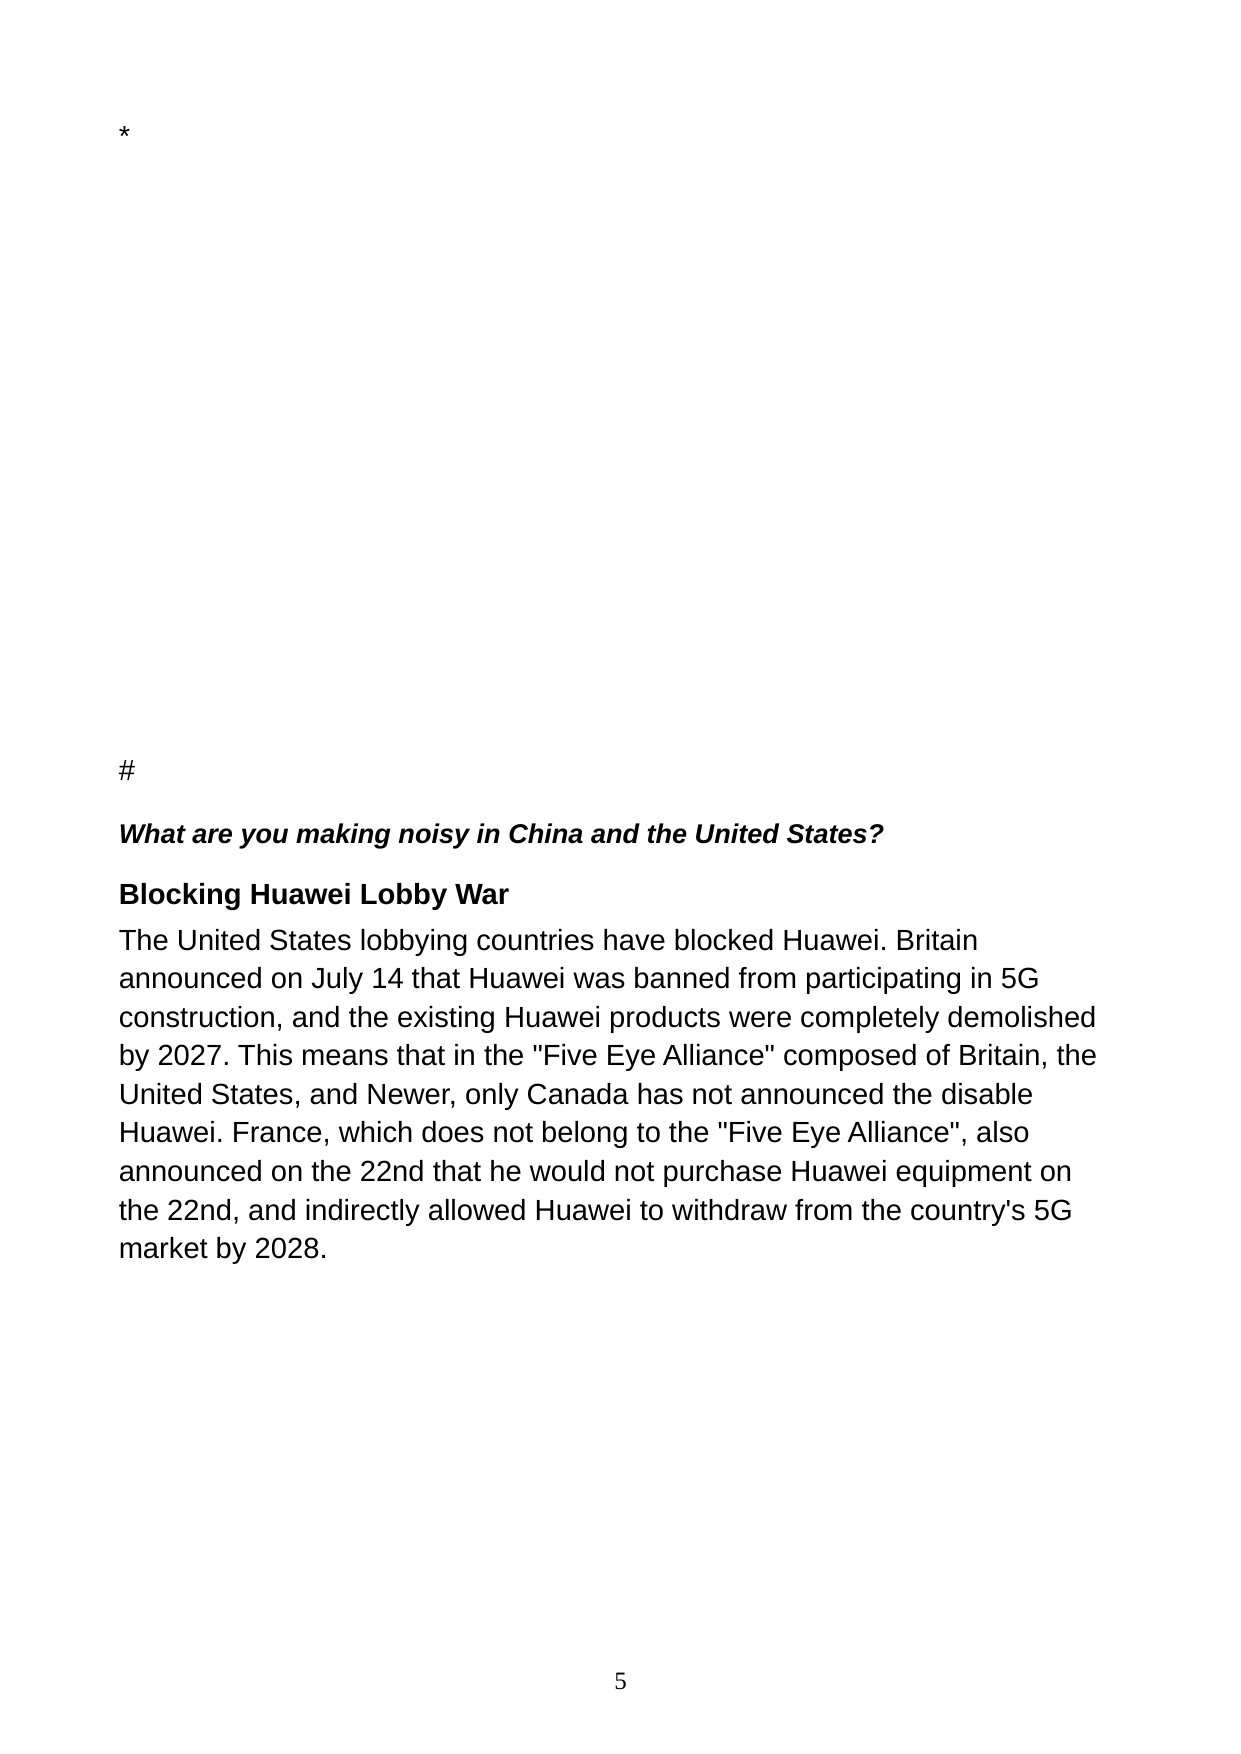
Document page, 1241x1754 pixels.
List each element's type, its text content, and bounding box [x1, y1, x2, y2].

text * # [118, 118, 1122, 786]
subtitle Blocking Huawei Lobby War [118, 877, 1122, 910]
subtitle What are you making noisy in China and the United States? [118, 818, 1122, 849]
text The United States lobbying countries have blocked Huawei. Britain announced on July 14 that Huawei was banned from participating in 5G construction, and the existing Huawei products were completely demolished by 2027. This means that in the "Five Eye Alliance" composed of Britain, the United States, and Newer, only Canada has not announced the disable Huawei. France, which does not belong to the "Five Eye Alliance", also announced on the 22nd that he would not purchase Huawei equipment on the 22nd, and indirectly allowed Huawei to withdraw from the country's 5G market by 2028. [118, 923, 1122, 1264]
